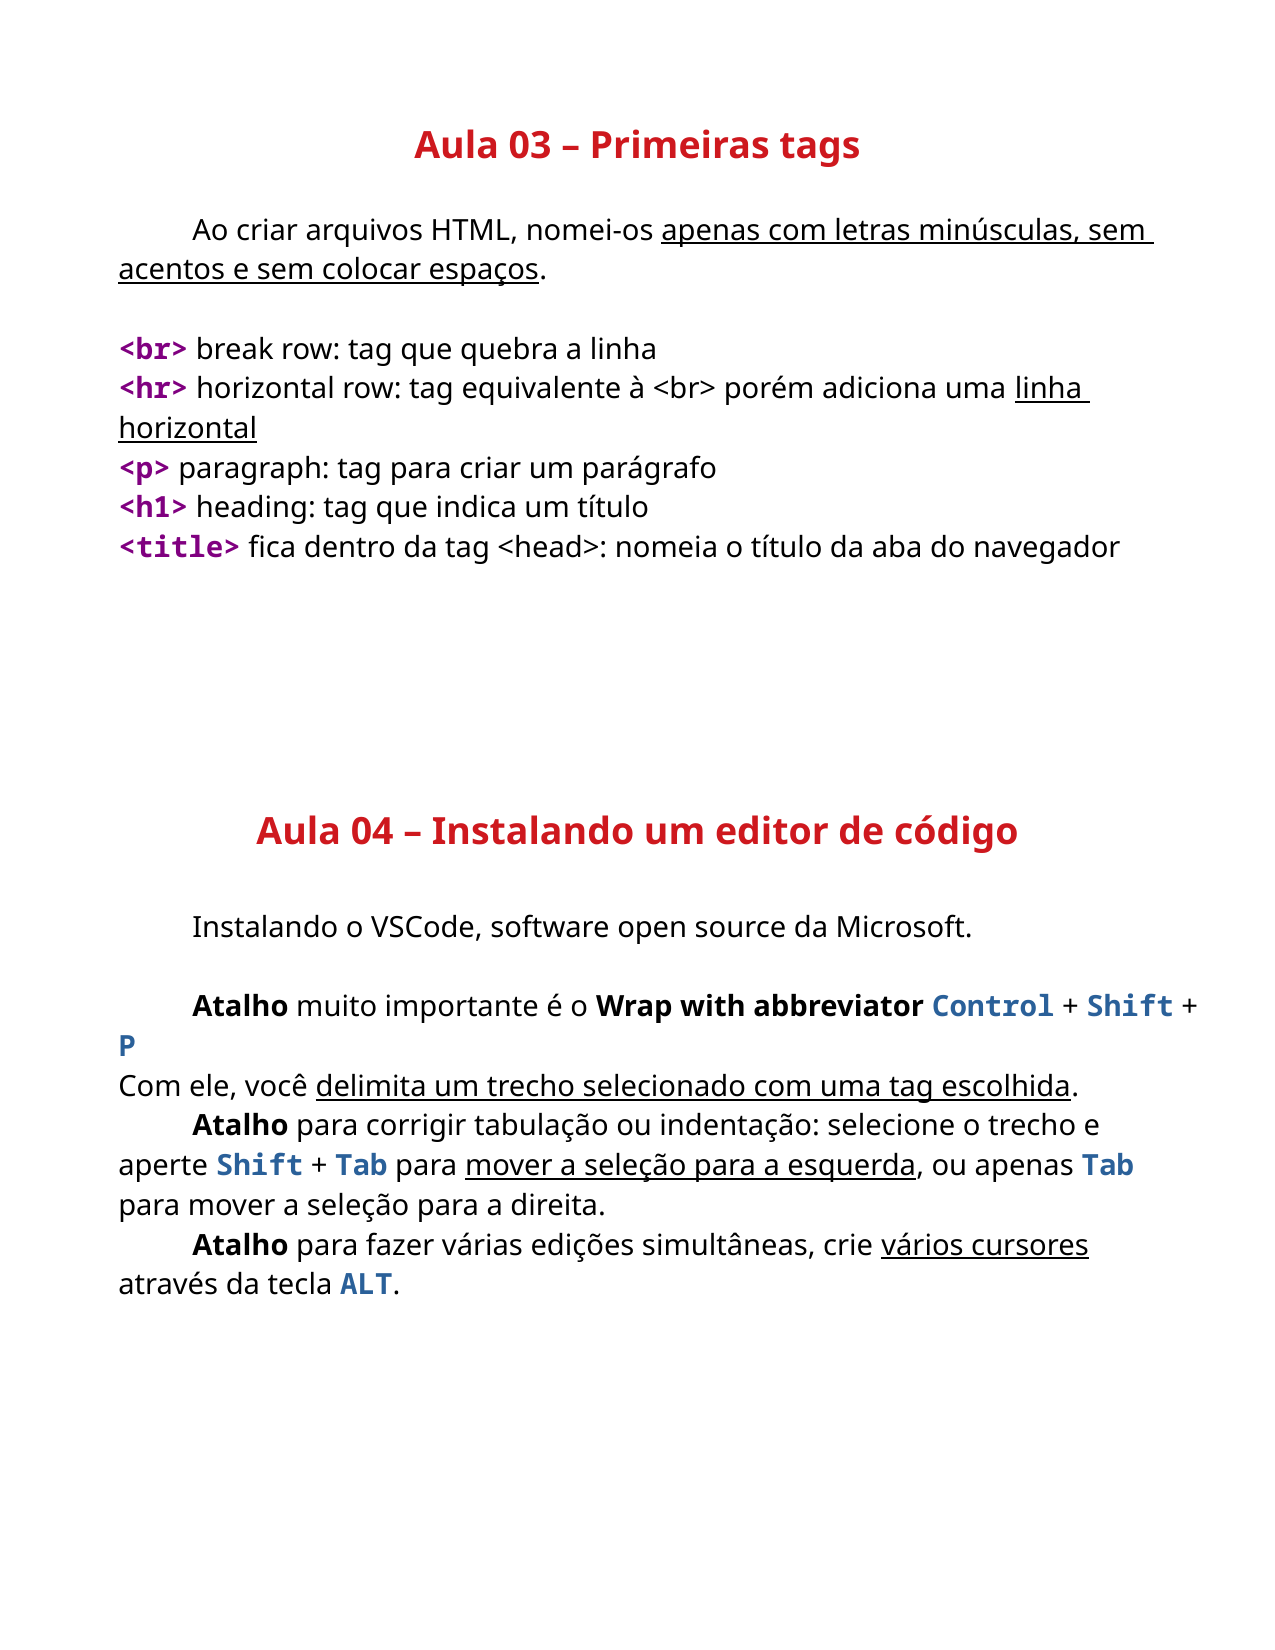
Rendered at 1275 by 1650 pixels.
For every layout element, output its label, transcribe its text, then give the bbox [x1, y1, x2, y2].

text Atalho muito importante é o Wrap with abbreviator Control + Shift + P Com ele, você delimita um trecho selecionado com uma tag escolhida. [118, 986, 1198, 1105]
text Instalando o VSCode, software open source da Microsoft. [118, 906, 1157, 946]
text Ao criar arquivos HTML, nomei-os apenas com letras minúsculas, sem acentos e sem colocar espaços. [118, 209, 1157, 288]
text <p> paragraph: tag para criar um parágrafo [118, 447, 1157, 487]
text Aula 04 – Instalando um editor de código [118, 804, 1157, 855]
text Atalho para fazer várias edições simultâneas, crie vários cursores através da tecla ALT. [118, 1224, 1157, 1303]
text <br> break row: tag que quebra a linha [118, 328, 1157, 368]
text <h1> heading: tag que indica um título [118, 487, 1157, 526]
text <hr> horizontal row: tag equivalente à <br> porém adiciona uma linha horizontal [118, 368, 1157, 447]
text <title> fica dentro da tag <head>: nomeia o título da aba do navegador [118, 526, 1157, 566]
text Aula 03 – Primeiras tags [118, 118, 1157, 169]
text Atalho para corrigir tabulação ou indentação: selecione o trecho e aperte Shift + Tab para mover a seleção para a esquerda, ou apenas Tab para mover a seleção para a direita. [118, 1105, 1157, 1224]
